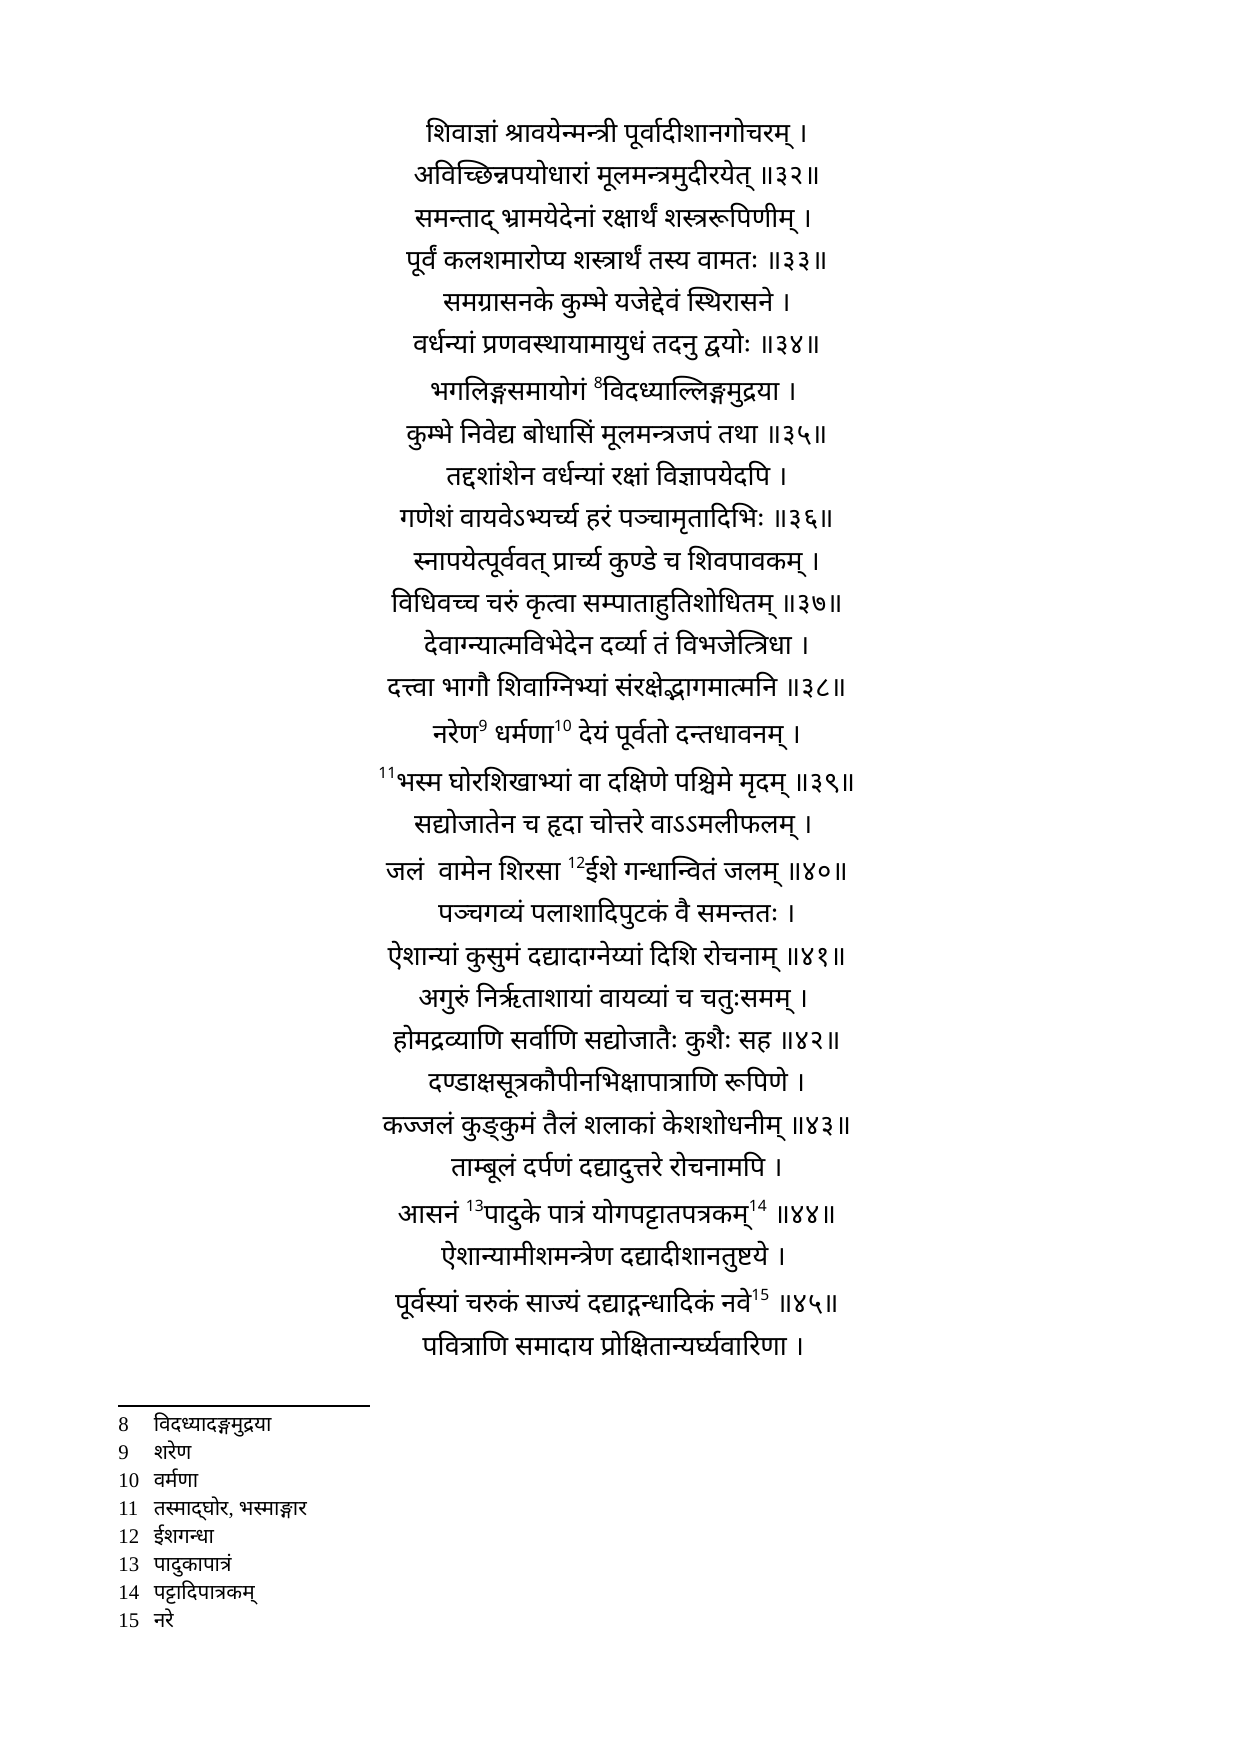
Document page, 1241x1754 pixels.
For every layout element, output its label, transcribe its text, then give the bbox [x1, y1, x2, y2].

text वर्मणा [118, 1468, 1122, 1496]
text नरे [118, 1608, 1122, 1636]
text विधिवच्च चरुं कृत्वा सम्पाताहुतिशोधितम् ॥३७॥ देवाग्न्यात्मविभेदेन दर्व्या तं विभजेत्त्रिधा । दत्त्वा भागौ शिवाग्निभ्यां संरक्षेद्भागमात्मनि ॥३८॥ नरेण धर्मणा देयं पूर्वतो दन्तधावनम् । भस्म घोरशिखाभ्यां वा दक्षिणे पश्चिमे मृदम् ॥३९॥ सद्योजातेन च हृदा चोत्तरे वाऽऽमलीफलम् । जलं वामेन शिरसा ईशे गन्धान्वितं जलम् ॥४०॥ पञ्चगव्यं पलाशादिपुटकं वै समन्ततः । ऐशान्यां कुसुमं दद्यादाग्नेय्यां दिशि रोचनाम् ॥४१॥ अगुरुं निरृताशायां वायव्यां च चतुःसमम् । होमद्रव्याणि सर्वाणि सद्योजातैः कुशैः सह ॥४२॥ दण्डाक्षसूत्रकौपीनभिक्षापात्राणि रूपिणे । कज्जलं कुङ्कुमं तैलं शलाकां केशशोधनीम् ॥४३॥ ताम्बूलं दर्पणं दद्यादुत्तरे रोचनामपि । आसनं पादुके पात्रं योगपट्टातपत्रकम् ॥४४॥ ऐशान्यामीशमन्त्रेण दद्यादीशानतुष्टये । पूर्वस्यां चरुकं साज्यं दद्याद्गन्धादिकं नवे ॥४५॥ पवित्राणि समादाय प्रोक्षितान्यर्घ्यवारिणा । [118, 588, 1122, 1366]
text पट्टादिपात्रकम् [118, 1580, 1122, 1608]
text शरेण [118, 1440, 1122, 1468]
text ईशगन्धा [118, 1524, 1122, 1552]
text विदध्यादङ्गमुद्रया [118, 1412, 1122, 1440]
text तस्माद्‌घोर, भस्माङ्गार [118, 1496, 1122, 1524]
text पादुकापात्रं [118, 1552, 1122, 1580]
text शिवाज्ञां श्रावयेन्मन्त्री पूर्वादीशानगोचरम् । अविच्छिन्नपयोधारां मूलमन्त्रमुदीरयेत् ॥३२॥ समन्ताद् भ्रामयेदेनां रक्षार्थं शस्त्ररूपिणीम् । पूर्वं कलशमारोप्य शस्त्रार्थं तस्य वामतः ॥३३॥ समग्रासनके कुम्भे यजेद्देवं स्थिरासने । वर्धन्यां प्रणवस्थायामायुधं तदनु द्वयोः ॥३४॥ भगलिङ्गसमायोगं विदध्याल्लिङ्गमुद्रया । कुम्भे निवेद्य बोधासिं मूलमन्त्रजपं तथा ॥३५॥ तद्दशांशेन वर्धन्यां रक्षां विज्ञापयेदपि । गणेशं वायवेऽभ्यर्च्य हरं पञ्चामृतादिभिः ॥३६॥ स्नापयेत्पूर्ववत् प्रार्च्य कुण्डे च शिवपावकम् । [118, 118, 1122, 581]
